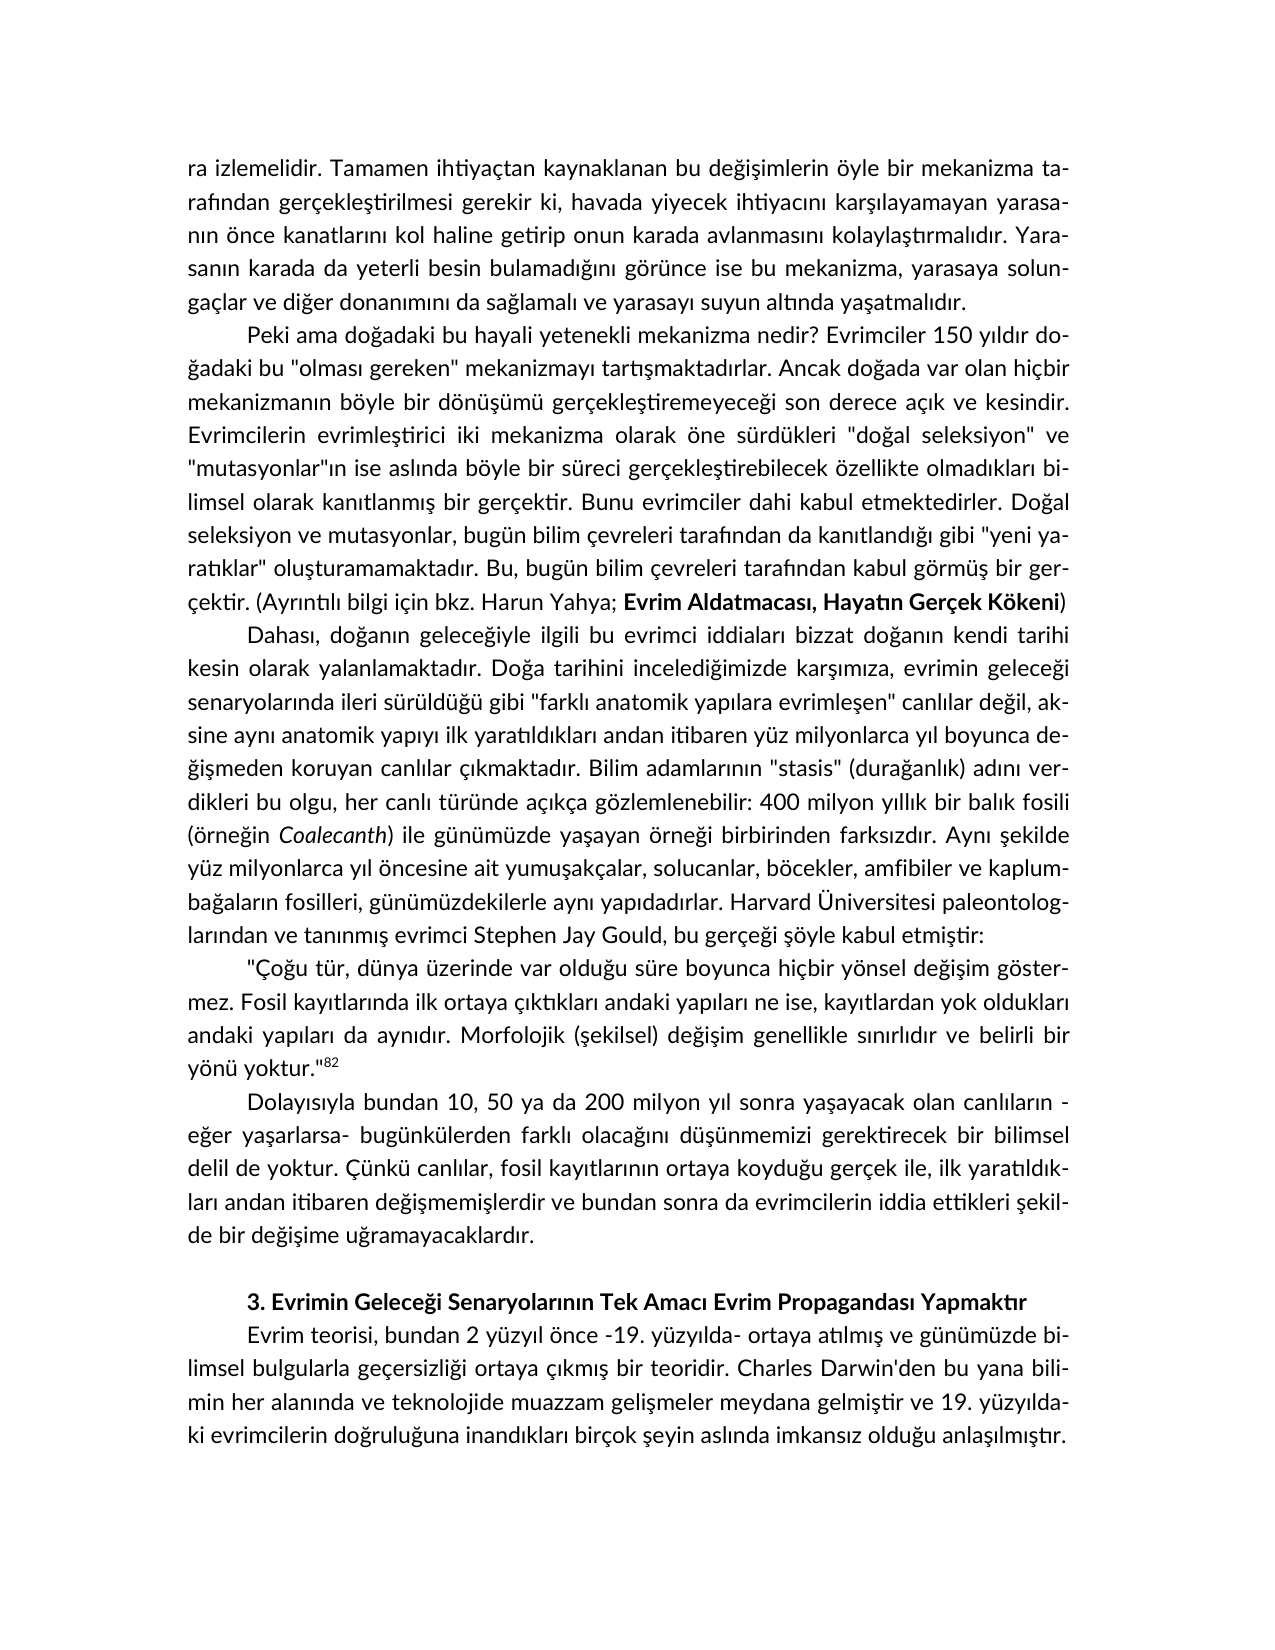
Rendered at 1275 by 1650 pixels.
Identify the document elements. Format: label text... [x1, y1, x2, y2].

text Do­la­yı­sıy­la bun­dan 10, 50 ya da 200 mil­yon yıl son­ra ya­şa­ya­cak olan can­lı­la­rın -eğer ya­şar­lar­sa- bu­gün­kü­ler­den fark­lı ola­ca­ğı­nı dü­şün­me­mi­zi ge­rek­ti­re­cek bir bi­lim­sel de­lil de yok­tur. Çün­kü can­lı­lar, fo­sil ka­yıt­la­rı­nın or­ta­ya koy­du­ğu ger­çek ile, ilk ya­ra­tıl­dık­la­rı an­dan iti­ba­ren de­ğiş­me­miş­ler­dir ve bun­dan son­ra da ev­rim­ci­le­rin id­di­a et­tik­le­ri şe­kil­de bir de­ği­şi­me uğ­ra­ma­ya­cak­lar­dır. [187, 1083, 1070, 1250]
text ra iz­le­me­li­dir. Ta­ma­men ih­ti­yaç­tan kay­nak­la­nan bu de­ği­şim­le­rin öy­le bir me­ka­niz­ma ta­ra­fın­dan ger­çek­leş­ti­ril­me­si ge­re­kir ki, ha­va­da yi­ye­cek ih­ti­ya­cı­nı kar­şı­la­ya­ma­yan ya­ra­sa­nın ön­ce ka­nat­la­rı­nı kol ha­li­ne ge­ti­rip onun ka­ra­da av­lan­ma­sı­nı ko­lay­laş­tır­ma­lı­dır. Ya­ra­sa­nın ka­ra­da da ye­ter­li be­sin bu­la­ma­dı­ğı­nı gö­rün­ce ise bu me­ka­niz­ma, ya­ra­sa­ya so­lun­gaç­lar ve di­ğer do­na­nı­mı­nı da sağ­la­ma­lı ve ya­ra­sa­yı su­yun al­tın­da ya­şat­ma­lı­dır. [187, 150, 1070, 317]
text Da­ha­sı, do­ğa­nın ge­le­ce­ğiy­le il­gi­li bu ev­rim­ci id­di­ala­rı biz­zat do­ğa­nın ken­di ta­ri­hi ke­sin ola­rak ya­lan­la­mak­ta­dır. Do­ğa ta­ri­hi­ni in­ce­le­di­ği­miz­de kar­şı­mı­za, ev­ri­min ge­le­ce­ği se­nar­yo­la­rın­da ile­ri sü­rül­dü­ğü gi­bi "fark­lı ana­to­mik ya­pı­la­ra ev­rim­le­şen" can­lı­lar de­ğil, ak­si­ne ay­nı ana­to­mik ya­pı­yı ilk ya­ra­tıl­dık­la­rı an­dan iti­ba­ren yüz mil­yon­lar­ca yıl bo­yun­ca de­ğiş­me­den ko­ru­yan can­lı­lar çık­mak­ta­dır. Bi­lim adam­la­rı­nın "sta­sis" (du­ra­ğan­lık) adı­nı ver­dik­le­ri bu ol­gu, her can­lı tü­rün­de açık­ça göz­lem­le­ne­bi­lir: 400 mil­yon yıl­lık bir ba­lık fo­si­li (ör­ne­ğin Co­ale­canth) ile gü­nü­müz­de ya­şa­yan ör­ne­ği bir­bi­rin­den fark­sız­dır. Ay­nı şe­kil­de yüz mil­yon­lar­ca yıl ön­ce­si­ne ait yu­mu­şak­ça­lar, so­lu­can­lar, bö­cek­ler, am­fi­bi­ler ve kap­lum­ba­ğa­la­rın fo­sil­le­ri, gü­nü­müz­de­ki­ler­le ay­nı ya­pı­da­dır­lar. Har­vard Üni­ver­si­te­si pa­le­on­to­log­la­rın­dan ve ta­nın­mış ev­rim­ci Step­hen Jay Go­uld, bu ger­çe­ği şöy­le ka­bul et­miş­tir: [187, 617, 1070, 950]
text Pe­ki ama do­ğa­da­ki bu ha­ya­li ye­te­nek­li me­ka­niz­ma ne­dir? Ev­rim­ci­ler 150 yıl­dır do­ğa­da­ki bu "ol­ma­sı ge­re­ken" me­ka­niz­ma­yı tar­tış­mak­ta­dır­lar. An­cak do­ğa­da var olan hiç­bir me­ka­niz­ma­nın böy­le bir dö­nü­şü­mü ger­çek­leş­ti­re­me­ye­ce­ği son de­re­ce açık ve ke­sin­dir. Ev­rim­ci­le­rin ev­rim­leş­ti­ri­ci iki me­ka­niz­ma ola­rak öne sür­dük­le­ri "do­ğal se­lek­si­yon" ve "mu­tas­yon­lar"ın ise as­lın­da böy­le bir sü­re­ci ger­çek­leş­ti­re­bi­le­cek özel­lik­te ol­ma­dık­la­rı bi­lim­sel ola­rak ka­nıt­lan­mış bir ger­çek­tir. Bu­nu ev­rim­ci­ler da­hi ka­bul et­mek­te­dir­ler. Do­ğal se­lek­si­yon ve mu­tas­yon­lar, bu­gün bi­lim çev­re­le­ri ta­ra­fın­dan da ka­nıt­lan­dı­ğı gi­bi "ye­ni ya­ra­tık­lar" oluş­tu­ra­ma­mak­ta­dır. Bu, bu­gün bi­lim çev­re­le­ri ta­ra­fın­dan ka­bul gör­müş bir ger­çek­tir. (Ay­rın­tı­lı bil­gi için bkz. Ha­run Yah­ya; Ev­rim Al­dat­ma­ca­sı, Ha­ya­tın Ger­çek Kö­ke­ni) [187, 317, 1070, 617]
text Ev­rim te­ori­si, bun­dan 2 yüz­yıl ön­ce -19. yüz­yıl­da- or­ta­ya atıl­mış ve gü­nü­müz­de bi­lim­sel bul­gu­lar­la ge­çer­siz­li­ği or­ta­ya çık­mış bir te­ori­dir. Char­les Dar­win'den bu ya­na bi­li­min her ala­nın­da ve tek­no­lo­ji­de mu­az­zam ge­liş­me­ler mey­da­na gel­miş­tir ve 19. yüz­yıl­da­ki ev­rim­ci­le­rin doğ­ru­lu­ğu­na inan­dık­la­rı bir­çok şe­yin as­lın­da im­kan­sız ol­du­ğu an­la­şıl­mış­tır. [187, 1317, 1070, 1450]
text "Ço­ğu tür, dün­ya üze­rin­de var ol­du­ğu sü­re bo­yun­ca hiç­bir yön­sel de­ği­şim gös­ter­mez. Fo­sil ka­yıt­la­rın­da ilk or­ta­ya çık­tık­la­rı an­da­ki ya­pı­la­rı ne ise, ka­yıt­lar­dan yok ol­duk­la­rı an­da­ki ya­pı­la­rı da ay­nı­dır. Mor­fo­lo­jik (şe­kil­sel) de­ği­şim ge­nel­lik­le sı­nır­lı­dır ve be­lir­li bir yö­nü yok­tur."82 [187, 950, 1070, 1083]
text 3. Ev­ri­min Ge­le­ce­ği Se­nar­yo­la­rı­nın Tek Ama­cı Ev­rim Pro­pa­gan­da­sı Yap­mak­tır [187, 1283, 1070, 1317]
